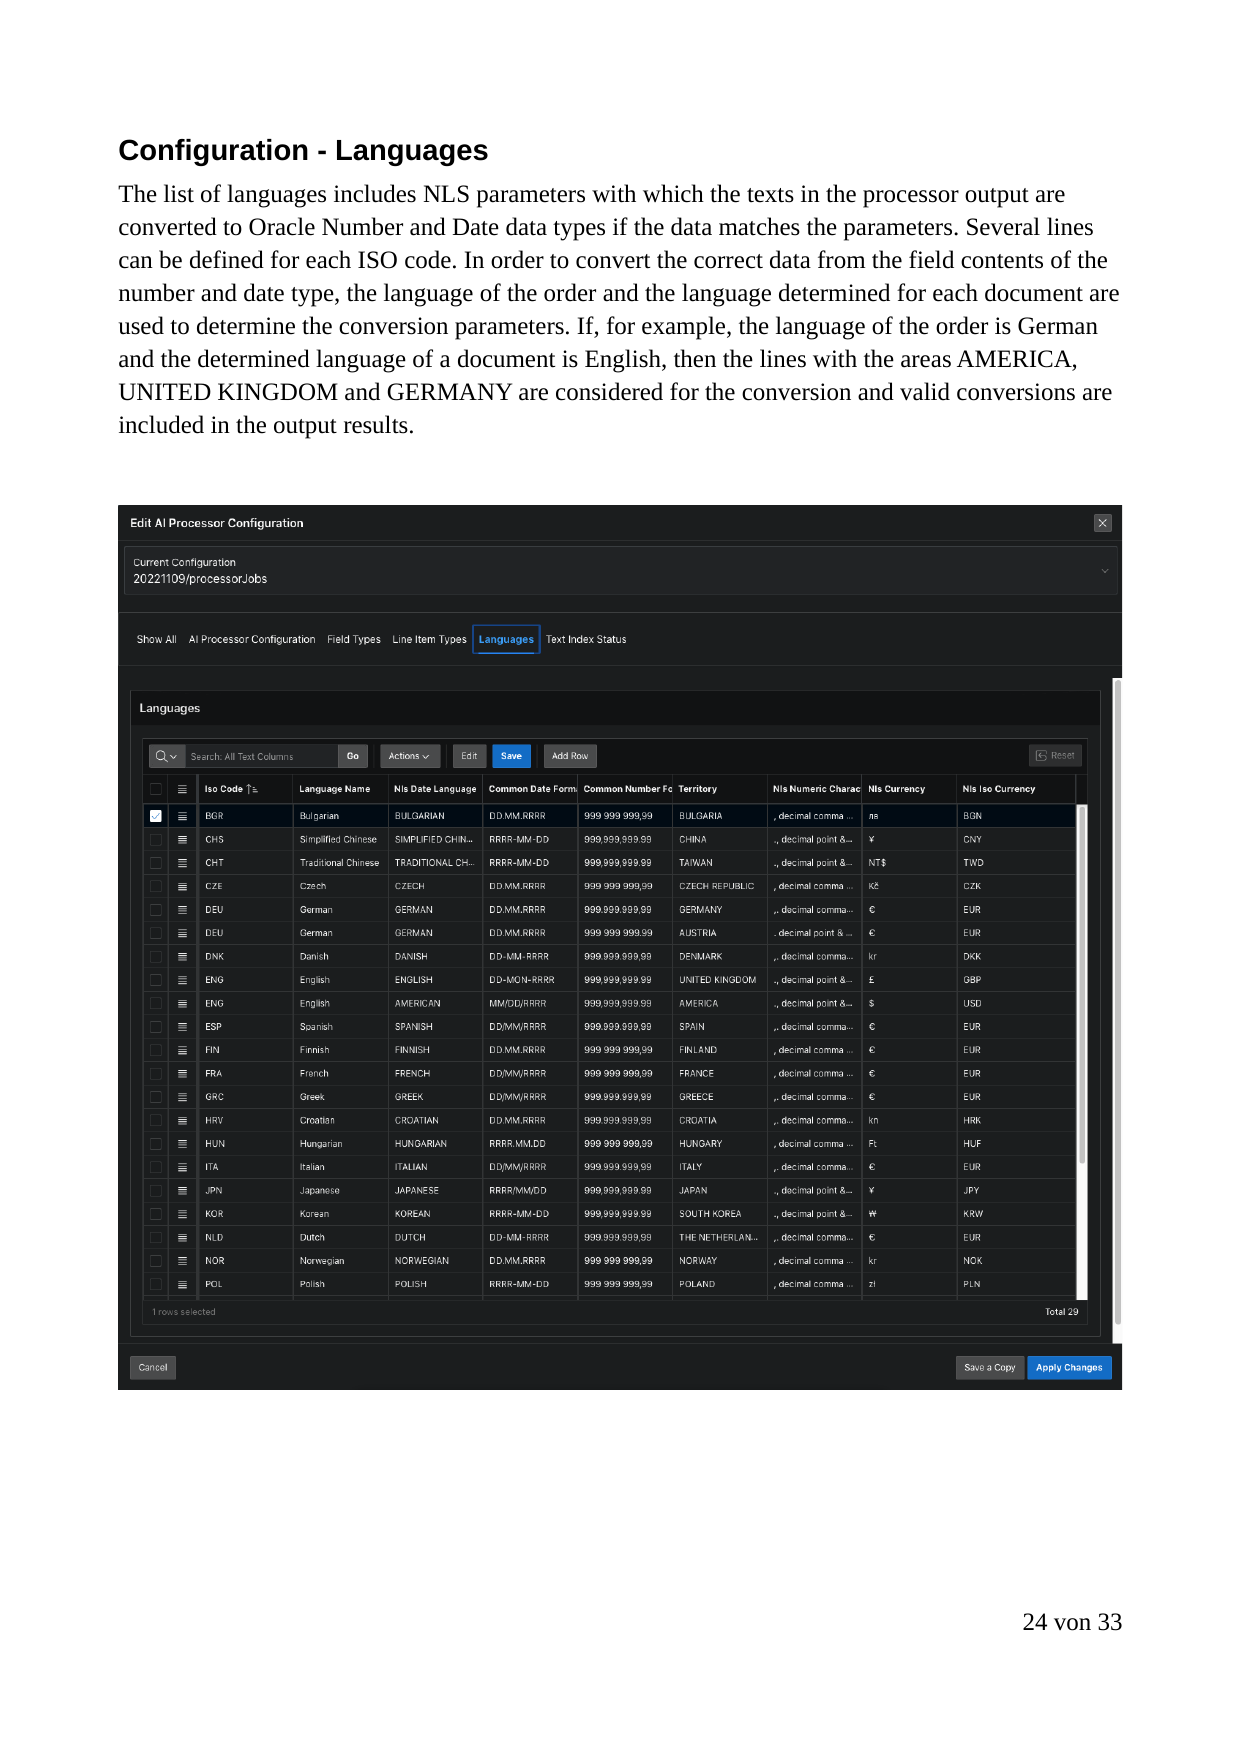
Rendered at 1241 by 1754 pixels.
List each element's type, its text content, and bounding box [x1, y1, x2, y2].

picture [118, 505, 1123, 1390]
subtitle Configuration - Languages [118, 133, 1122, 166]
text The list of languages includes NLS parameters with which the texts in the processor output are converted to Oracle Number and Date data types if the data matches the parameters. Several lines can be defined for each ISO code. In order to convert the correct data from the field contents of the number and date type, the language of the order and the language determined for each document are used to determine the conversion parameters. If, for example, the language of the order is German and the determined language of a document is English, then the lines with the areas AMERICA, UNITED KINGDOM and GERMANY are considered for the conversion and valid conversions are included in the output results. [118, 179, 1122, 439]
